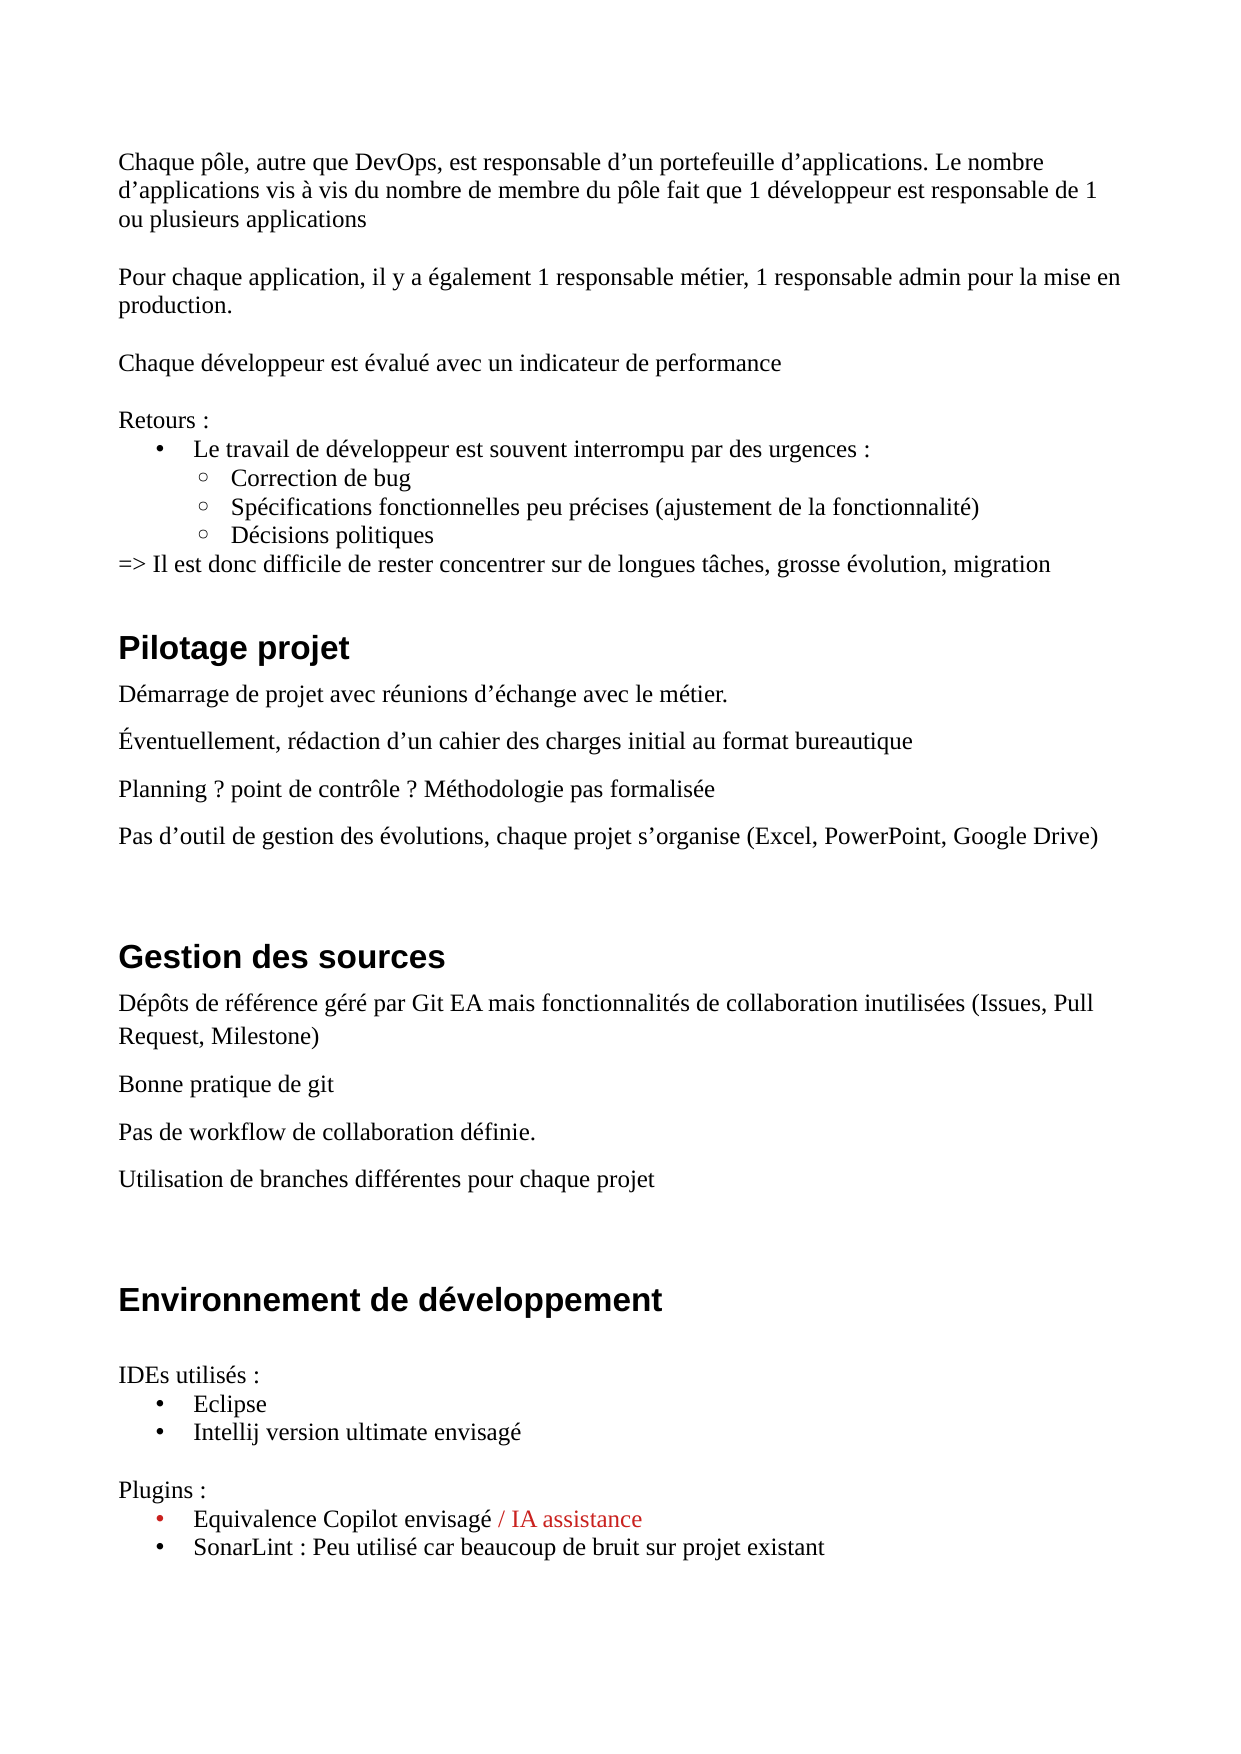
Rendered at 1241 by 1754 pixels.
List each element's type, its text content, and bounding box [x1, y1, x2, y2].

subtitle Pilotage projet [118, 628, 1122, 666]
text Pas de workflow de collaboration définie. [118, 1117, 1122, 1145]
text Planning ? point de contrôle ? Méthodologie pas formalisée [118, 774, 1122, 803]
text Démarrage de projet avec réunions d’échange avec le métier. [118, 679, 1122, 707]
text Utilisation de branches différentes pour chaque projet [118, 1164, 1122, 1193]
subtitle Environnement de développement [118, 1280, 1122, 1319]
text Chaque développeur est évalué avec un indicateur de performance [118, 348, 1122, 377]
text Chaque pôle, autre que DevOps, est responsable d’un portefeuille d’applications. Le nombre d’applications vis à vis du nombre de membre du pôle fait que 1 développeur est responsable de 1 ou plusieurs applications [118, 147, 1122, 233]
text Plugins : [118, 1475, 1122, 1504]
text Pas d’outil de gestion des évolutions, chaque projet s’organise (Excel, PowerPoint, Google Drive) [118, 821, 1122, 850]
text Éventuellement, rédaction d’un cahier des charges initial au format bureautique [118, 726, 1122, 755]
text Retours : [118, 406, 1122, 434]
text Dépôts de référence géré par Git EA mais fonctionnalités de collaboration inutilisées (Issues, Pull Request, Milestone) [118, 988, 1122, 1050]
text IDEs utilisés : [118, 1360, 1122, 1389]
list Spécifications fonctionnelles peu précises (ajustement de la fonctionnalité) [193, 492, 1122, 521]
list Correction de bug [193, 463, 1122, 492]
list Intellij version ultimate envisagé [156, 1417, 1122, 1446]
text Bonne pratique de git [118, 1069, 1122, 1098]
list Le travail de développeur est souvent interrompu par des urgences : [156, 434, 1122, 463]
text Pour chaque application, il y a également 1 responsable métier, 1 responsable admin pour la mise en production. [118, 262, 1122, 319]
list Equivalence Copilot envisagé / IA assistance [156, 1504, 1122, 1532]
subtitle Gestion des sources [118, 937, 1122, 976]
list Eclipse [156, 1389, 1122, 1417]
text => Il est donc difficile de rester concentrer sur de longues tâches, grosse évolution, migration [118, 549, 1122, 578]
list Décisions politiques [193, 521, 1122, 549]
list SonarLint : Peu utilisé car beaucoup de bruit sur projet existant [156, 1532, 1122, 1561]
